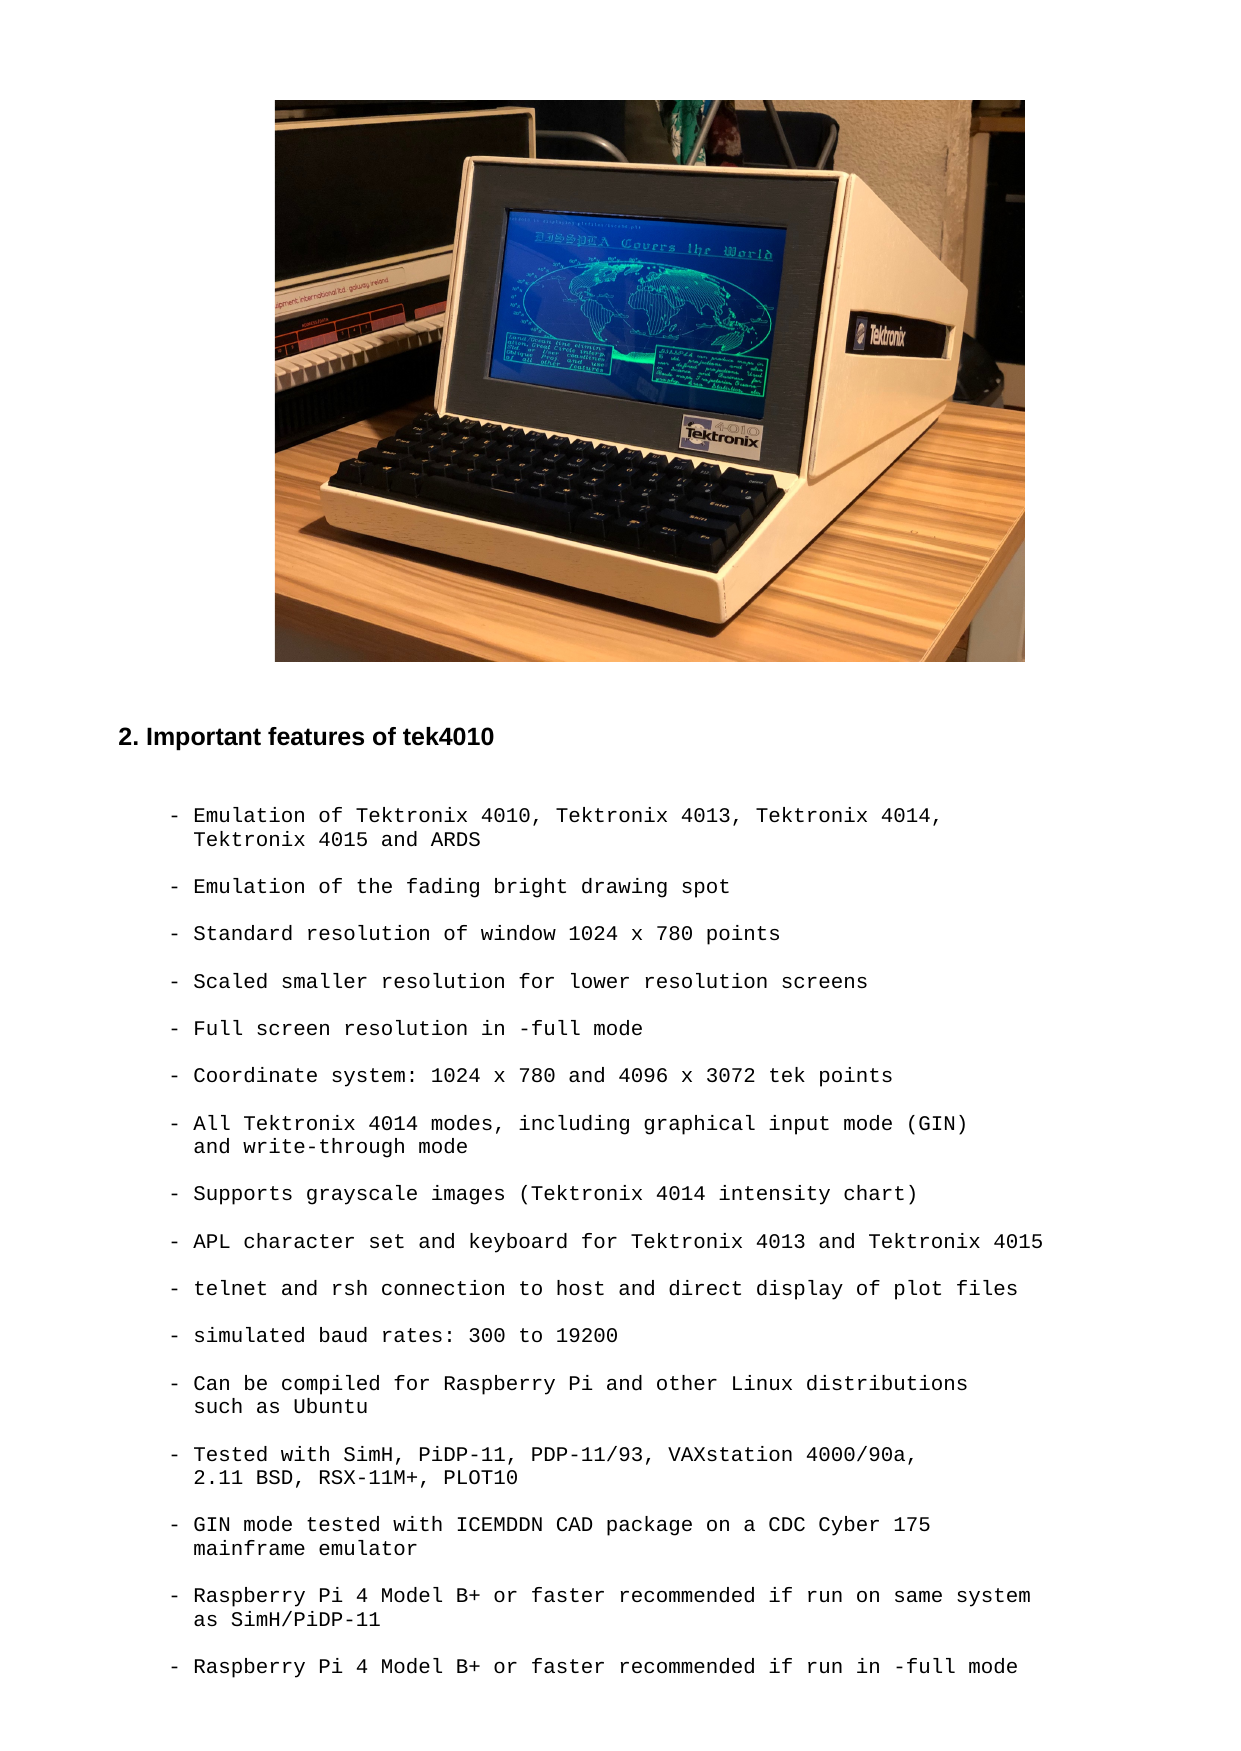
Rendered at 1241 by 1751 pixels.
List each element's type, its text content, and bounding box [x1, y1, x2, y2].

text - Coordinate system: 1024 x 780 and 4096 x 3072 tek points [118, 1065, 1181, 1089]
text - APL character set and keyboard for Tektronix 4013 and Tektronix 4015 [118, 1231, 1181, 1254]
text - Standard resolution of window 1024 x 780 points [118, 923, 1181, 947]
text mainframe emulator [118, 1538, 1181, 1562]
picture [274, 100, 1025, 662]
text - telnet and rsh connection to host and direct display of plot files [118, 1278, 1181, 1302]
text - Emulation of Tektronix 4010, Tektronix 4013, Tektronix 4014, [118, 805, 1181, 829]
text and write-through mode [118, 1136, 1181, 1160]
text 2.11 BSD, RSX-11M+, PLOT10 [118, 1467, 1181, 1491]
subtitle 2. Important features of tek4010 [118, 722, 1181, 751]
text - Emulation of the fading bright drawing spot [118, 876, 1181, 900]
text - Raspberry Pi 4 Model B+ or faster recommended if run in -full mode [118, 1656, 1181, 1680]
text - Tested with SimH, PiDP-11, PDP-11/93, VAXstation 4000/90a, [118, 1443, 1181, 1467]
text - Raspberry Pi 4 Model B+ or faster recommended if run on same system [118, 1585, 1181, 1609]
text - Full screen resolution in -full mode [118, 1018, 1181, 1042]
text - All Tektronix 4014 modes, including graphical input mode (GIN) [118, 1112, 1181, 1136]
text - simulated baud rates: 300 to 19200 [118, 1325, 1181, 1349]
text as SimH/PiDP-11 [118, 1609, 1181, 1633]
text - GIN mode tested with ICEMDDN CAD package on a CDC Cyber 175 [118, 1514, 1181, 1538]
text - Scaled smaller resolution for lower resolution screens [118, 971, 1181, 994]
text Tektronix 4015 and ARDS [118, 829, 1181, 852]
text such as Ubuntu [118, 1396, 1181, 1420]
text - Supports grayscale images (Tektronix 4014 intensity chart) [118, 1183, 1181, 1207]
text - Can be compiled for Raspberry Pi and other Linux distributions [118, 1373, 1181, 1396]
